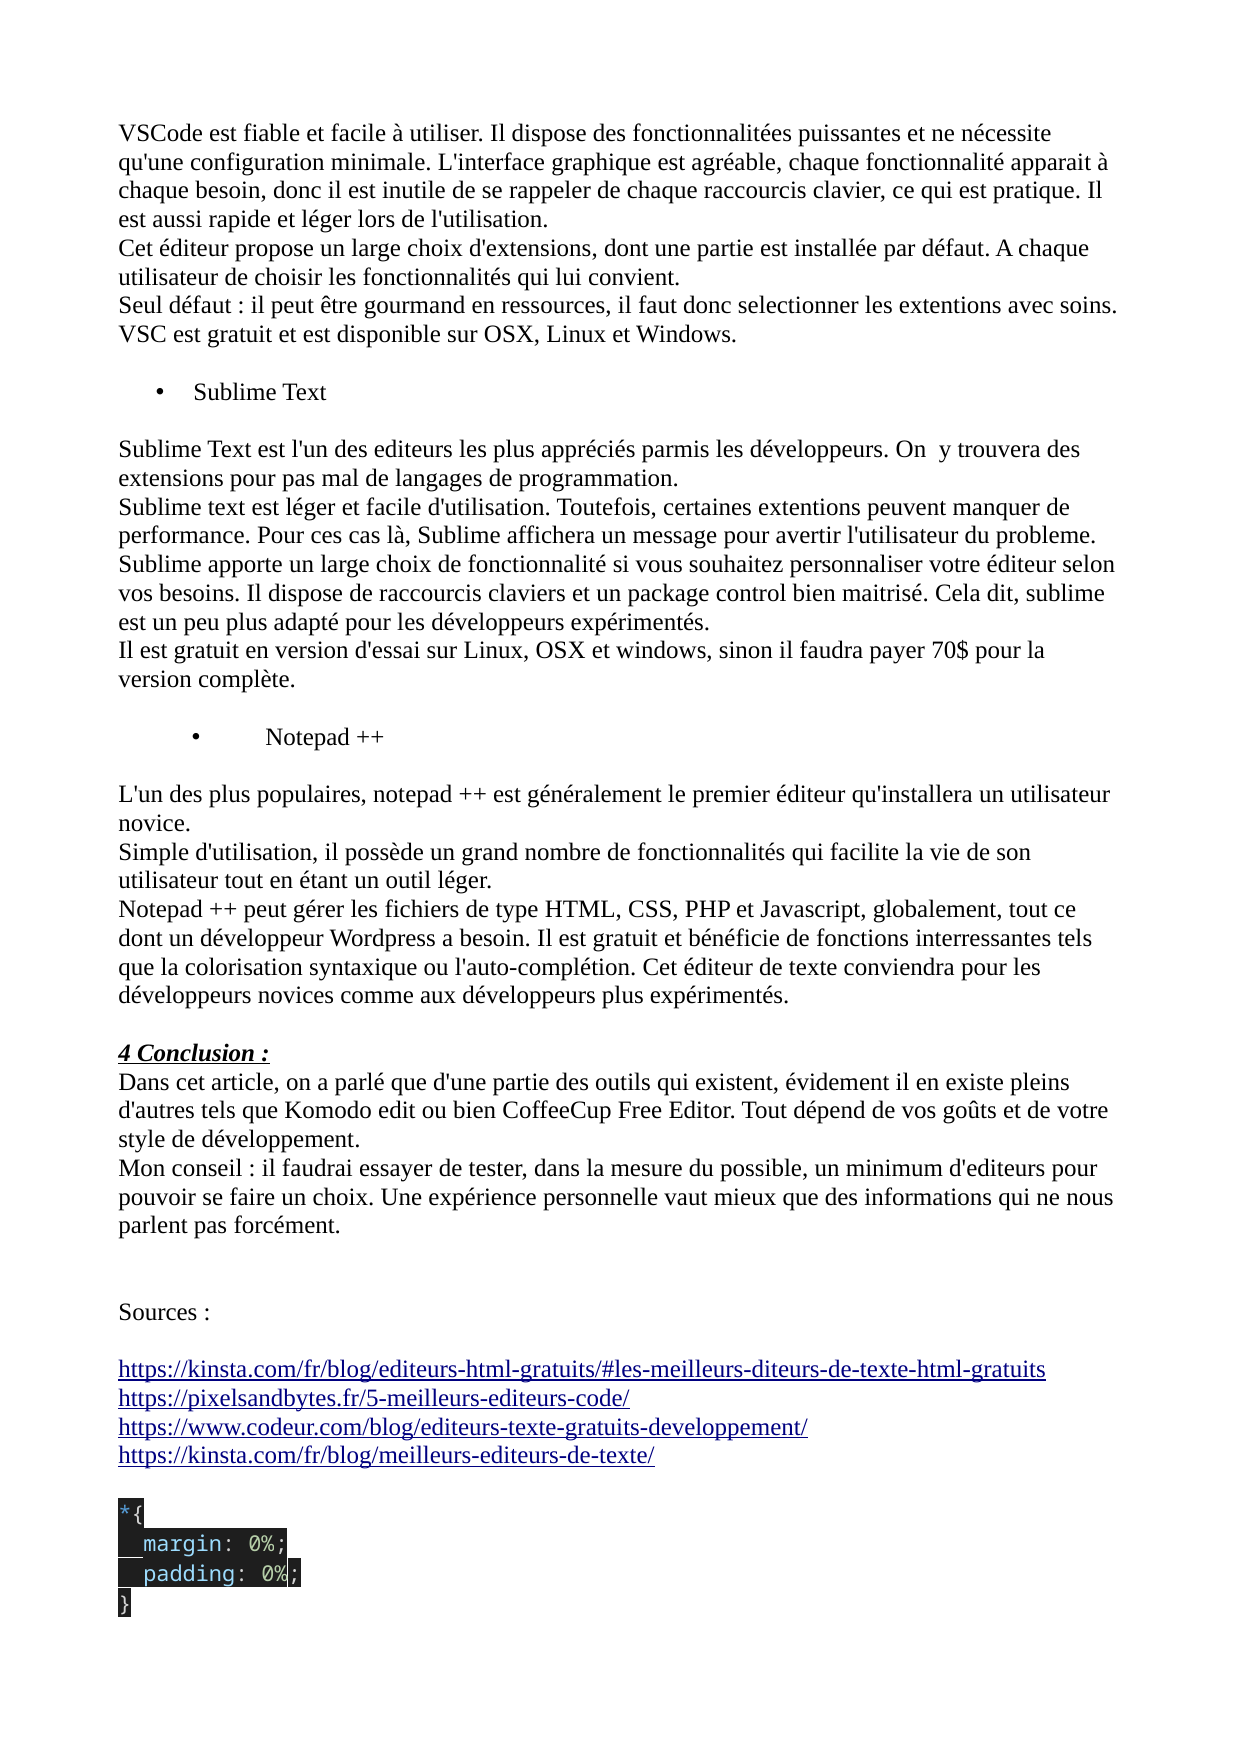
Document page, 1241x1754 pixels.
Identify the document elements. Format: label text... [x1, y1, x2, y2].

text Sources : [118, 1297, 1122, 1326]
text L'un des plus populaires, notepad ++ est généralement le premier éditeur qu'installera un utilisateur novice. [118, 779, 1122, 837]
text Seul défaut : il peut être gourmand en ressources, il faut donc selectionner les extentions avec soins. [118, 291, 1122, 319]
text VSC est gratuit et est disponible sur OSX, Linux et Windows. [118, 319, 1122, 348]
text Simple d'utilisation, il possède un grand nombre de fonctionnalités qui facilite la vie de son utilisateur tout en étant un outil léger. [118, 837, 1122, 894]
text } [118, 1587, 1122, 1617]
list Sublime Text [156, 377, 1122, 406]
text https://kinsta.com/fr/blog/editeurs-html-gratuits/#les-meilleurs-diteurs-de-texte-html-gratuits [118, 1354, 1122, 1383]
text Sublime apporte un large choix de fonctionnalité si vous souhaitez personnaliser votre éditeur selon vos besoins. Il dispose de raccourcis claviers et un package control bien maitrisé. Cela dit, sublime est un peu plus adapté pour les développeurs expérimentés. [118, 549, 1122, 636]
text https://pixelsandbytes.fr/5-meilleurs-editeurs-code/ [118, 1383, 1122, 1412]
text Mon conseil : il faudrai essayer de tester, dans la mesure du possible, un minimum d'editeurs pour pouvoir se faire un choix. Une expérience personnelle vaut mieux que des informations qui ne nous parlent pas forcément. [118, 1153, 1122, 1239]
text *{ [118, 1498, 1122, 1528]
text padding: 0%; [118, 1558, 1122, 1587]
text Cet éditeur propose un large choix d'extensions, dont une partie est installée par défaut. A chaque utilisateur de choisir les fonctionnalités qui lui convient. [118, 233, 1122, 291]
text Sublime Text est l'un des editeurs les plus appréciés parmis les développeurs. On y trouvera des extensions pour pas mal de langages de programmation. [118, 434, 1122, 492]
text https://www.codeur.com/blog/editeurs-texte-gratuits-developpement/ [118, 1412, 1122, 1441]
text Notepad ++ peut gérer les fichiers de type HTML, CSS, PHP et Javascript, globalement, tout ce dont un développeur Wordpress a besoin. Il est gratuit et bénéficie de fonctions interressantes tels que la colorisation syntaxique ou l'auto-complétion. Cet éditeur de texte conviendra pour les développeurs novices comme aux développeurs plus expérimentés. [118, 894, 1122, 1009]
text https://kinsta.com/fr/blog/meilleurs-editeurs-de-texte/ [118, 1441, 1122, 1469]
text Dans cet article, on a parlé que d'une partie des outils qui existent, évidement il en existe pleins d'autres tels que Komodo edit ou bien CoffeeCup Free Editor. Tout dépend de vos goûts et de votre style de développement. [118, 1067, 1122, 1153]
text Il est gratuit en version d'essai sur Linux, OSX et windows, sinon il faudra payer 70$ pour la version complète. [118, 636, 1122, 693]
text 4 Conclusion : [118, 1038, 1122, 1067]
list Notepad ++ [192, 722, 1122, 751]
text VSCode est fiable et facile à utiliser. Il dispose des fonctionnalitées puissantes et ne nécessite qu'une configuration minimale. L'interface graphique est agréable, chaque fonctionnalité apparait à chaque besoin, donc il est inutile de se rappeler de chaque raccourcis clavier, ce qui est pratique. Il est aussi rapide et léger lors de l'utilisation. [118, 118, 1122, 233]
text Sublime text est léger et facile d'utilisation. Toutefois, certaines extentions peuvent manquer de performance. Pour ces cas là, Sublime affichera un message pour avertir l'utilisateur du probleme. [118, 492, 1122, 549]
text margin: 0%; [118, 1528, 1122, 1558]
